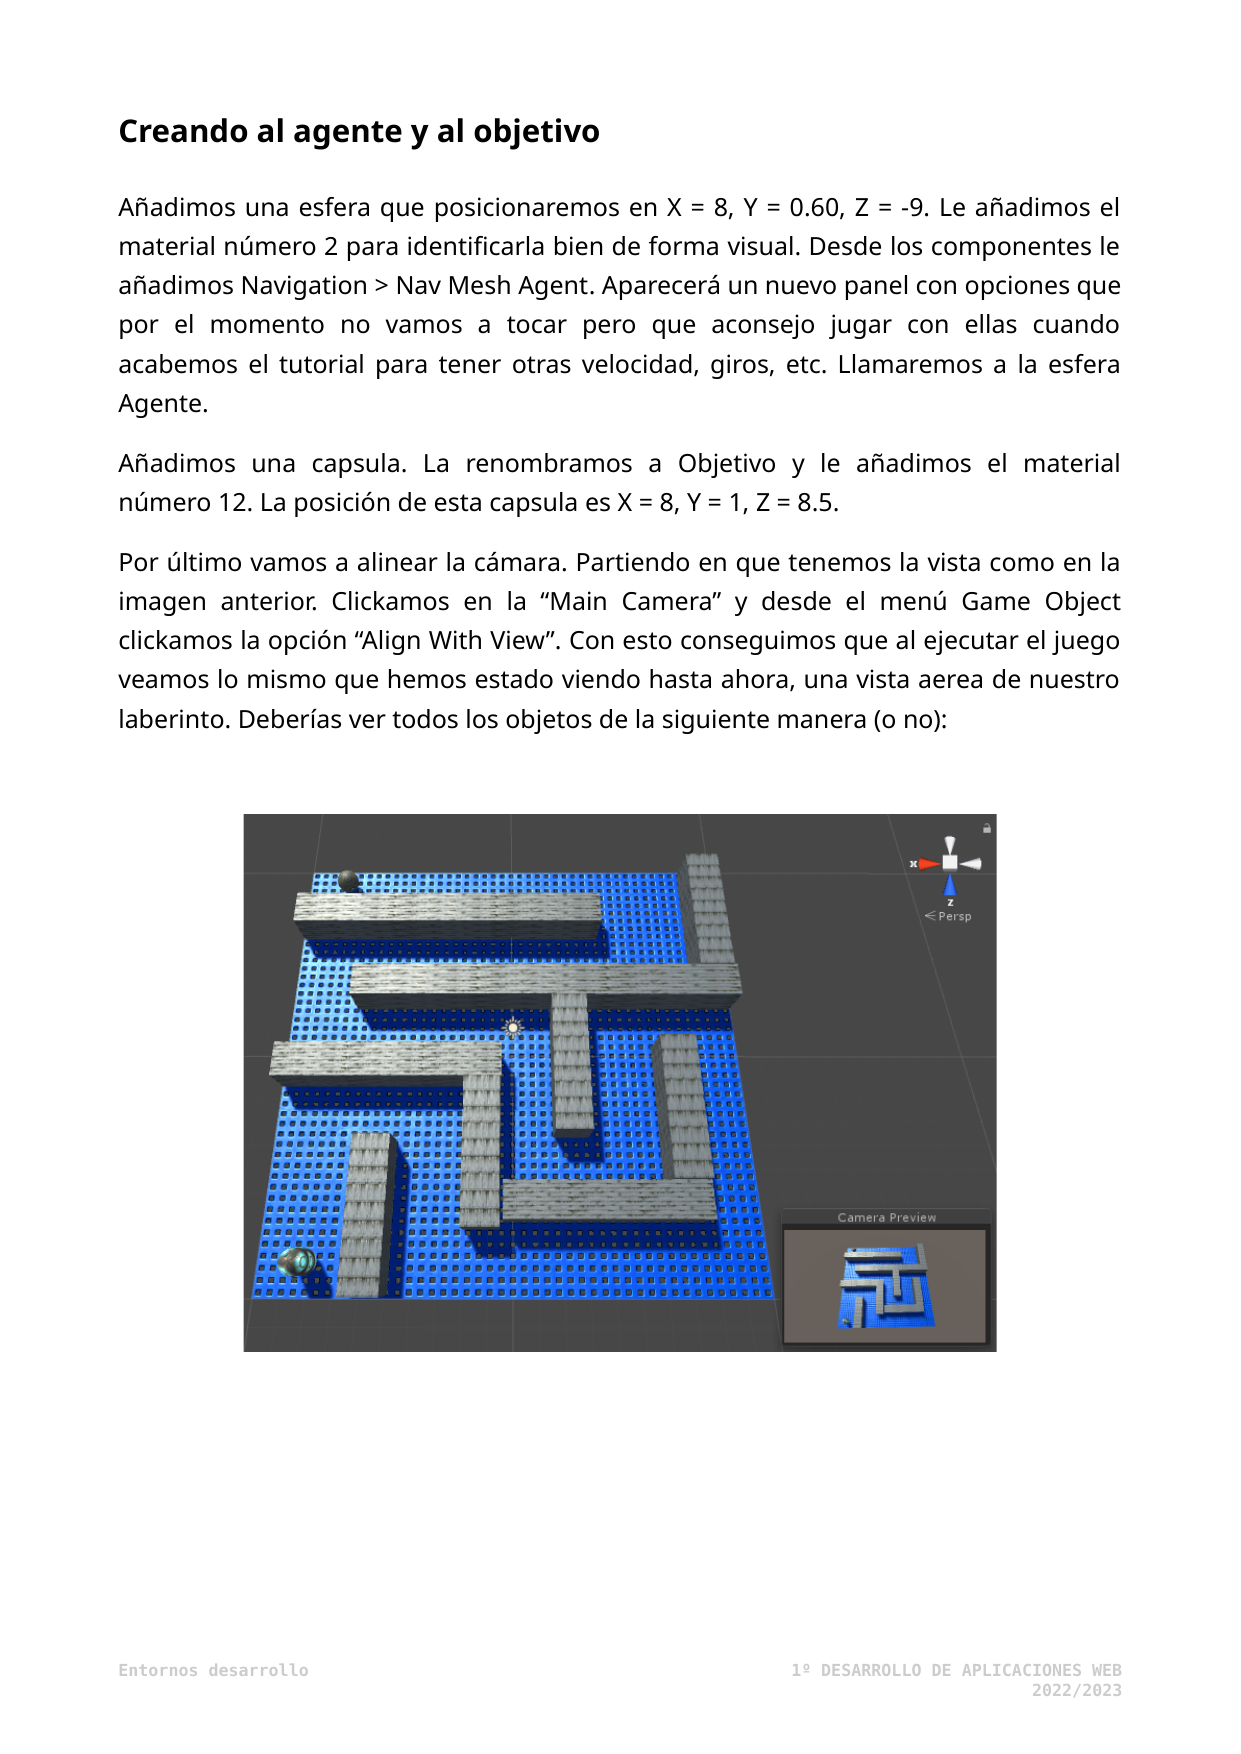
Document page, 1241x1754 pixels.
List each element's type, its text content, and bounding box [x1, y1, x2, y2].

text Añadimos una capsula. La renombramos a Objetivo y le añadimos el material número 12. La posición de esta capsula es X = 8, Y = 1, Z = 8.5. [118, 446, 1122, 519]
text Por último vamos a alinear la cámara. Partiendo en que tenemos la vista como en la imagen anterior. Clickamos en la “Main Camera” y desde el menú Game Object clickamos la opción “Align With View”. Con esto conseguimos que al ejecutar el juego veamos lo mismo que hemos estado viendo hasta ahora, una vista aerea de nuestro laberinto. Deberías ver todos los objetos de la siguiente manera (o no): [118, 545, 1122, 735]
picture [243, 814, 997, 1352]
text Añadimos una esfera que posicionaremos en X = 8, Y = 0.60, Z = -9. Le añadimos el material número 2 para identificarla bien de forma visual. Desde los componentes le añadimos Navigation > Nav Mesh Agent. Aparecerá un nuevo panel con opciones que por el momento no vamos a tocar pero que aconsejo jugar con ellas cuando acabemos el tutorial para tener otras velocidad, giros, etc. Llamaremos a la esfera Agente. [118, 190, 1122, 419]
subtitle Creando al agente y al objetivo [118, 109, 1122, 152]
